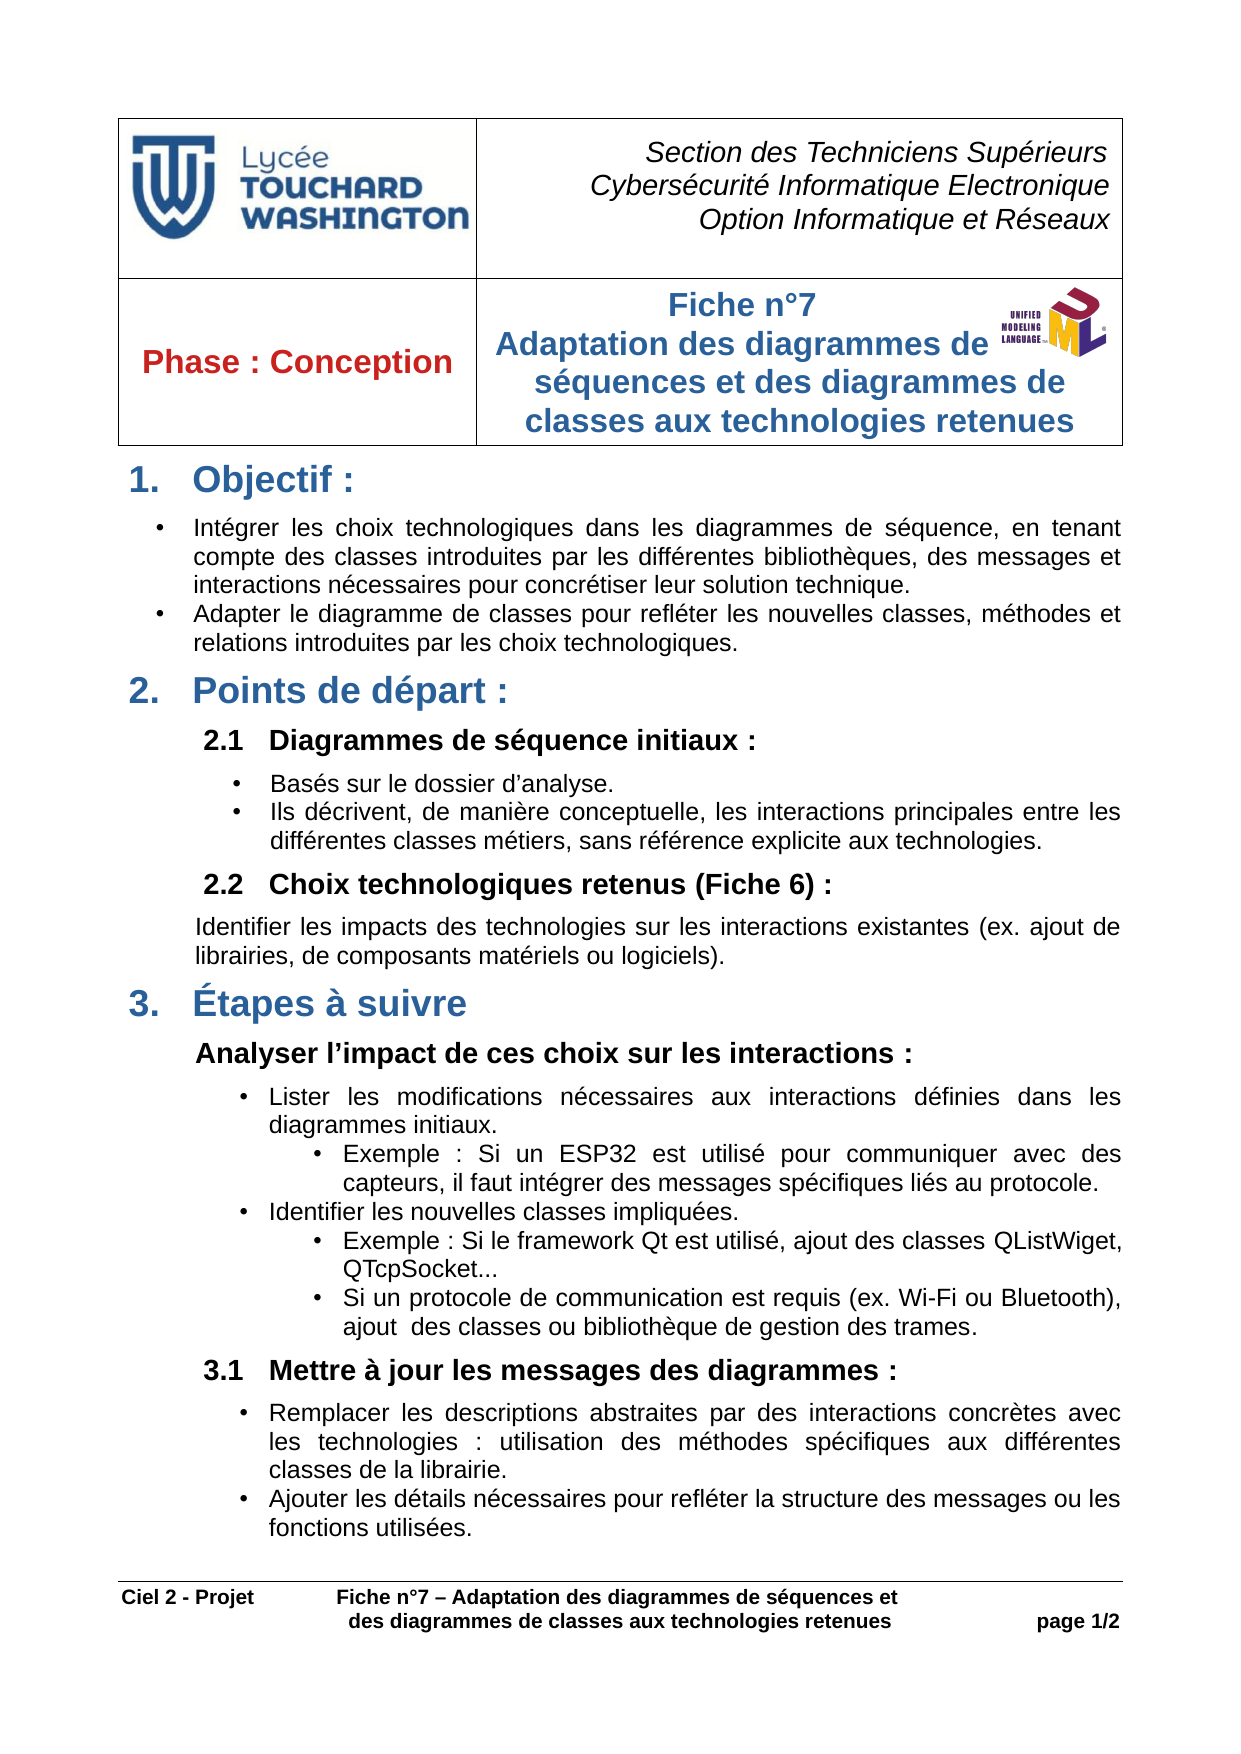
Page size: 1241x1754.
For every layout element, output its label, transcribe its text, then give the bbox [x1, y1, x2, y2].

list Ils décrivent, de manière conceptuelle, les interactions principales entre les différentes classes métiers, sans référence explicite aux technologies. [232, 797, 1123, 855]
table_header [119, 119, 476, 277]
subtitle Objectif : [118, 458, 1123, 501]
picture [1001, 284, 1107, 361]
list Intégrer les choix technologiques dans les diagrammes de séquence, en tenant compte des classes introduites par les différentes bibliothèques, des messages et interactions nécessaires pour concrétiser leur solution technique. [156, 513, 1123, 599]
subtitle Diagrammes de séquence initiaux : [195, 723, 1123, 757]
list Basés sur le dossier d’analyse. [232, 768, 1123, 797]
table_cell Phase : Conception [119, 279, 476, 445]
subtitle Choix technologiques retenus (Fiche 6) : [195, 867, 1123, 900]
list Exemple : Si un ESP32 est utilisé pour communiquer avec des capteurs, il faut intégrer des messages spécifiques liés au protocole. [313, 1139, 1123, 1197]
list Lister les modifications nécessaires aux interactions définies dans les diagrammes initiaux. [239, 1082, 1123, 1139]
subtitle Analyser l’impact de ces choix sur les interactions : [195, 1036, 1123, 1070]
text Identifier les impacts des technologies sur les interactions existantes (ex. ajout de librairies, de composants matériels ou logiciels). [195, 912, 1123, 969]
list Identifier les nouvelles classes impliquées. [239, 1197, 1123, 1226]
subtitle Mettre à jour les messages des diagrammes : [195, 1353, 1123, 1386]
list Remplacer les descriptions abstraites par des interactions concrètes avec les technologies : utilisation des méthodes spécifiques aux différentes classes de la librairie. [239, 1398, 1123, 1484]
list Adapter le diagramme de classes pour refléter les nouvelles classes, méthodes et relations introduites par les choix technologiques. [156, 599, 1123, 657]
picture [126, 128, 476, 243]
list Si un protocole de communication est requis (ex. Wi-Fi ou Bluetooth), ajout des classes ou bibliothèque de gestion des trames. [313, 1283, 1123, 1341]
table_cell Fiche n°7 Adaptation des diagrammes de séquences et des diagrammes de classes aux technologies retenues [477, 279, 1122, 445]
list Ajouter les détails nécessaires pour refléter la structure des messages ou les fonctions utilisées. [239, 1484, 1123, 1542]
subtitle Points de départ : [118, 668, 1123, 711]
table_header [477, 119, 1122, 277]
list Exemple : Si le framework Qt est utilisé, ajout des classes QListWiget, QTcpSocket... [313, 1226, 1123, 1283]
subtitle Étapes à suivre [118, 981, 1123, 1024]
